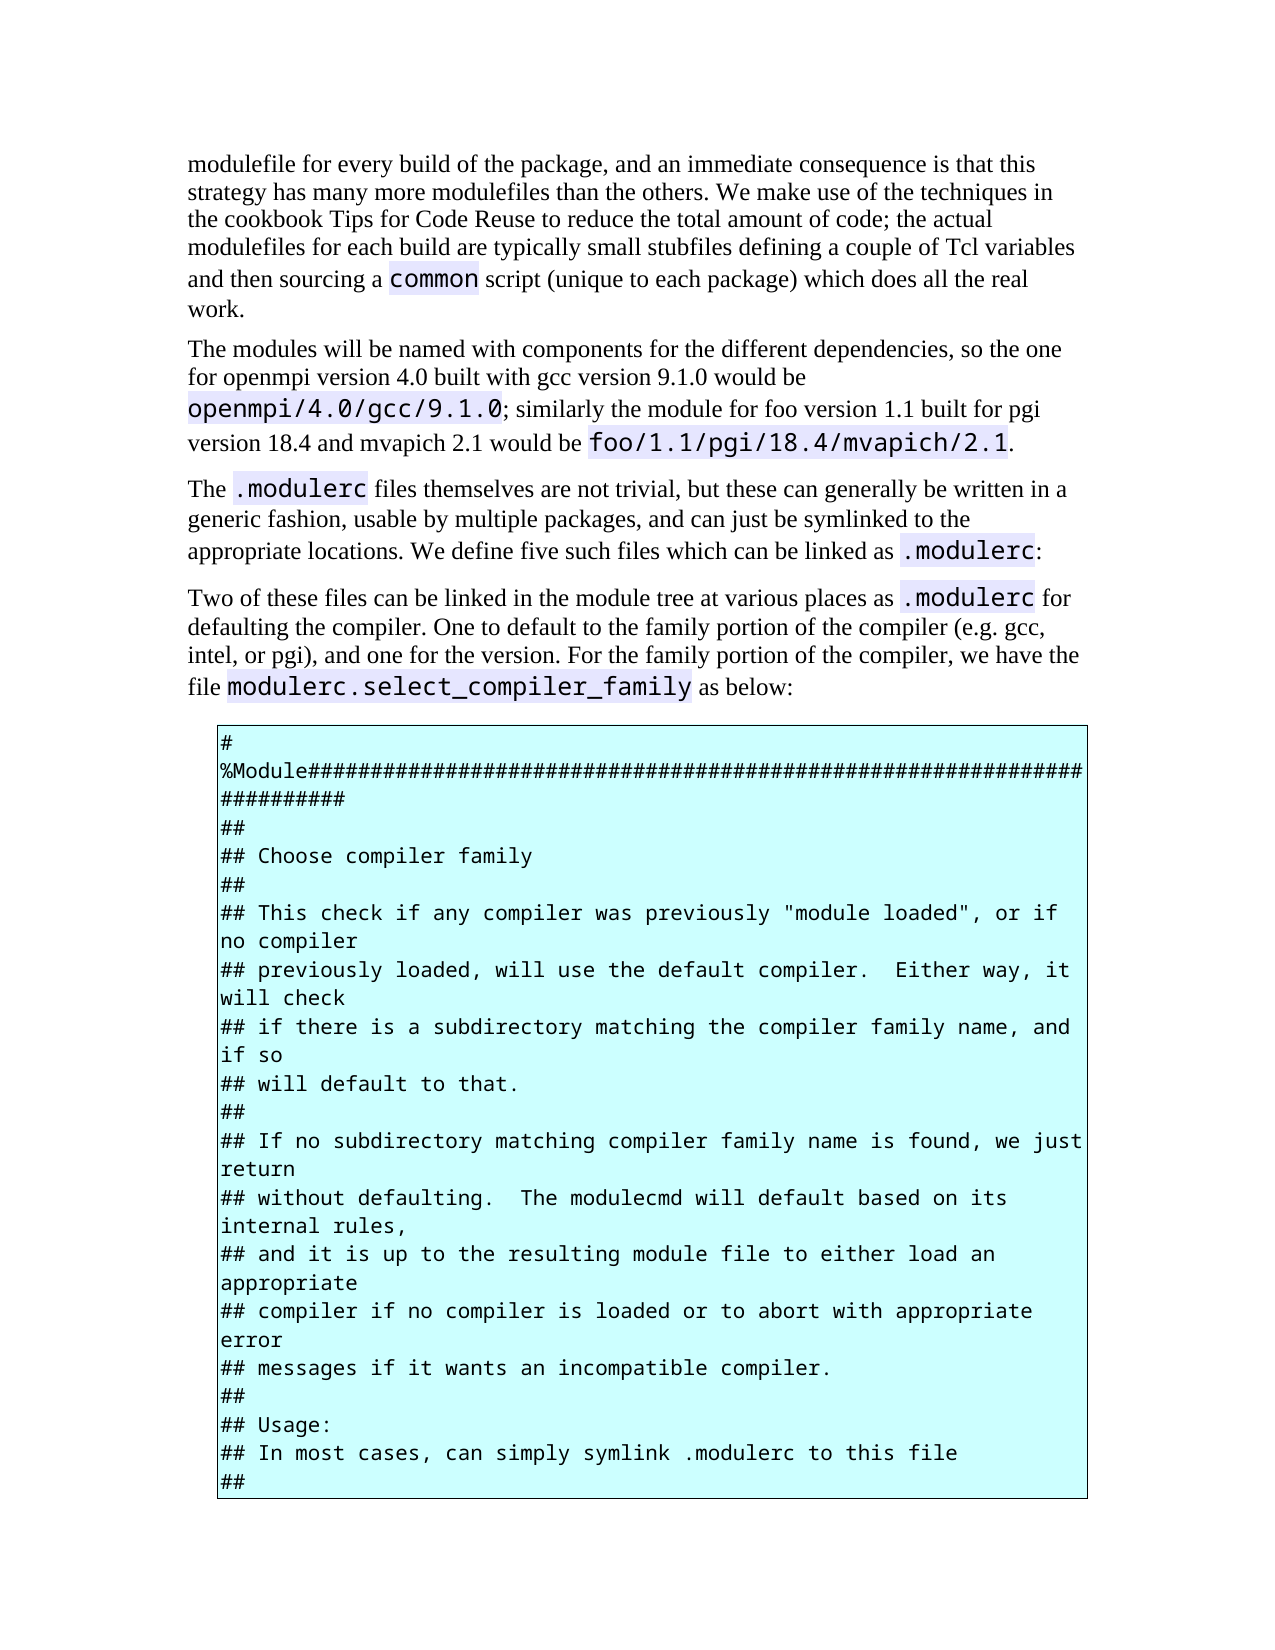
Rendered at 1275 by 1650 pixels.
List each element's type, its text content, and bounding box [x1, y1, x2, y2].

text The modules will be named with components for the different dependencies, so the one for openmpi version 4.0 built with gcc version 9.1.0 would be openmpi/4.0/gcc/9.1.0; similarly the module for foo version 1.1 built for pgi version 18.4 and mvapich 2.1 would be foo/1.1/pgi/18.4/mvapich/2.1. [187, 335, 1087, 459]
text Two of these files can be linked in the module tree at various places as .modulerc for defaulting the compiler. One to default to the family portion of the compiler (e.g. gcc, intel, or pgi), and one for the version. For the family portion of the compiler, we have the file modulerc.select_compiler_family as below: [187, 579, 1087, 703]
text #%Module######################################################################## ## ## Choose compiler family ## ## This check if any compiler was previously "module loaded", or if no compiler ## previously loaded, will use the default compiler. Either way, it will check ## if there is a subdirectory matching the compiler family name, and if so ## will default to that. ## ## If no subdirectory matching compiler family name is found, we just return ## without defaulting. The modulecmd will default based on its internal rules, ## and it is up to the resulting module file to either load an appropriate ## compiler if no compiler is loaded or to abort with appropriate error ## messages if it wants an incompatible compiler. ## ## Usage: ## In most cases, can simply symlink .modulerc to this file ## [218, 726, 1087, 1498]
text modulefile for every build of the package, and an immediate consequence is that this strategy has many more modulefiles than the others. We make use of the techniques in the cookbook Tips for Code Reuse to reduce the total amount of code; the actual modulefiles for each build are typically small stubfiles defining a couple of Tcl variables and then sourcing a common script (unique to each package) which does all the real work. [187, 150, 1087, 323]
text The .modulerc files themselves are not trivial, but these can generally be written in a generic fashion, usable by multiple packages, and can just be symlinked to the appropriate locations. We define five such files which can be linked as .modulerc: [187, 471, 1087, 567]
